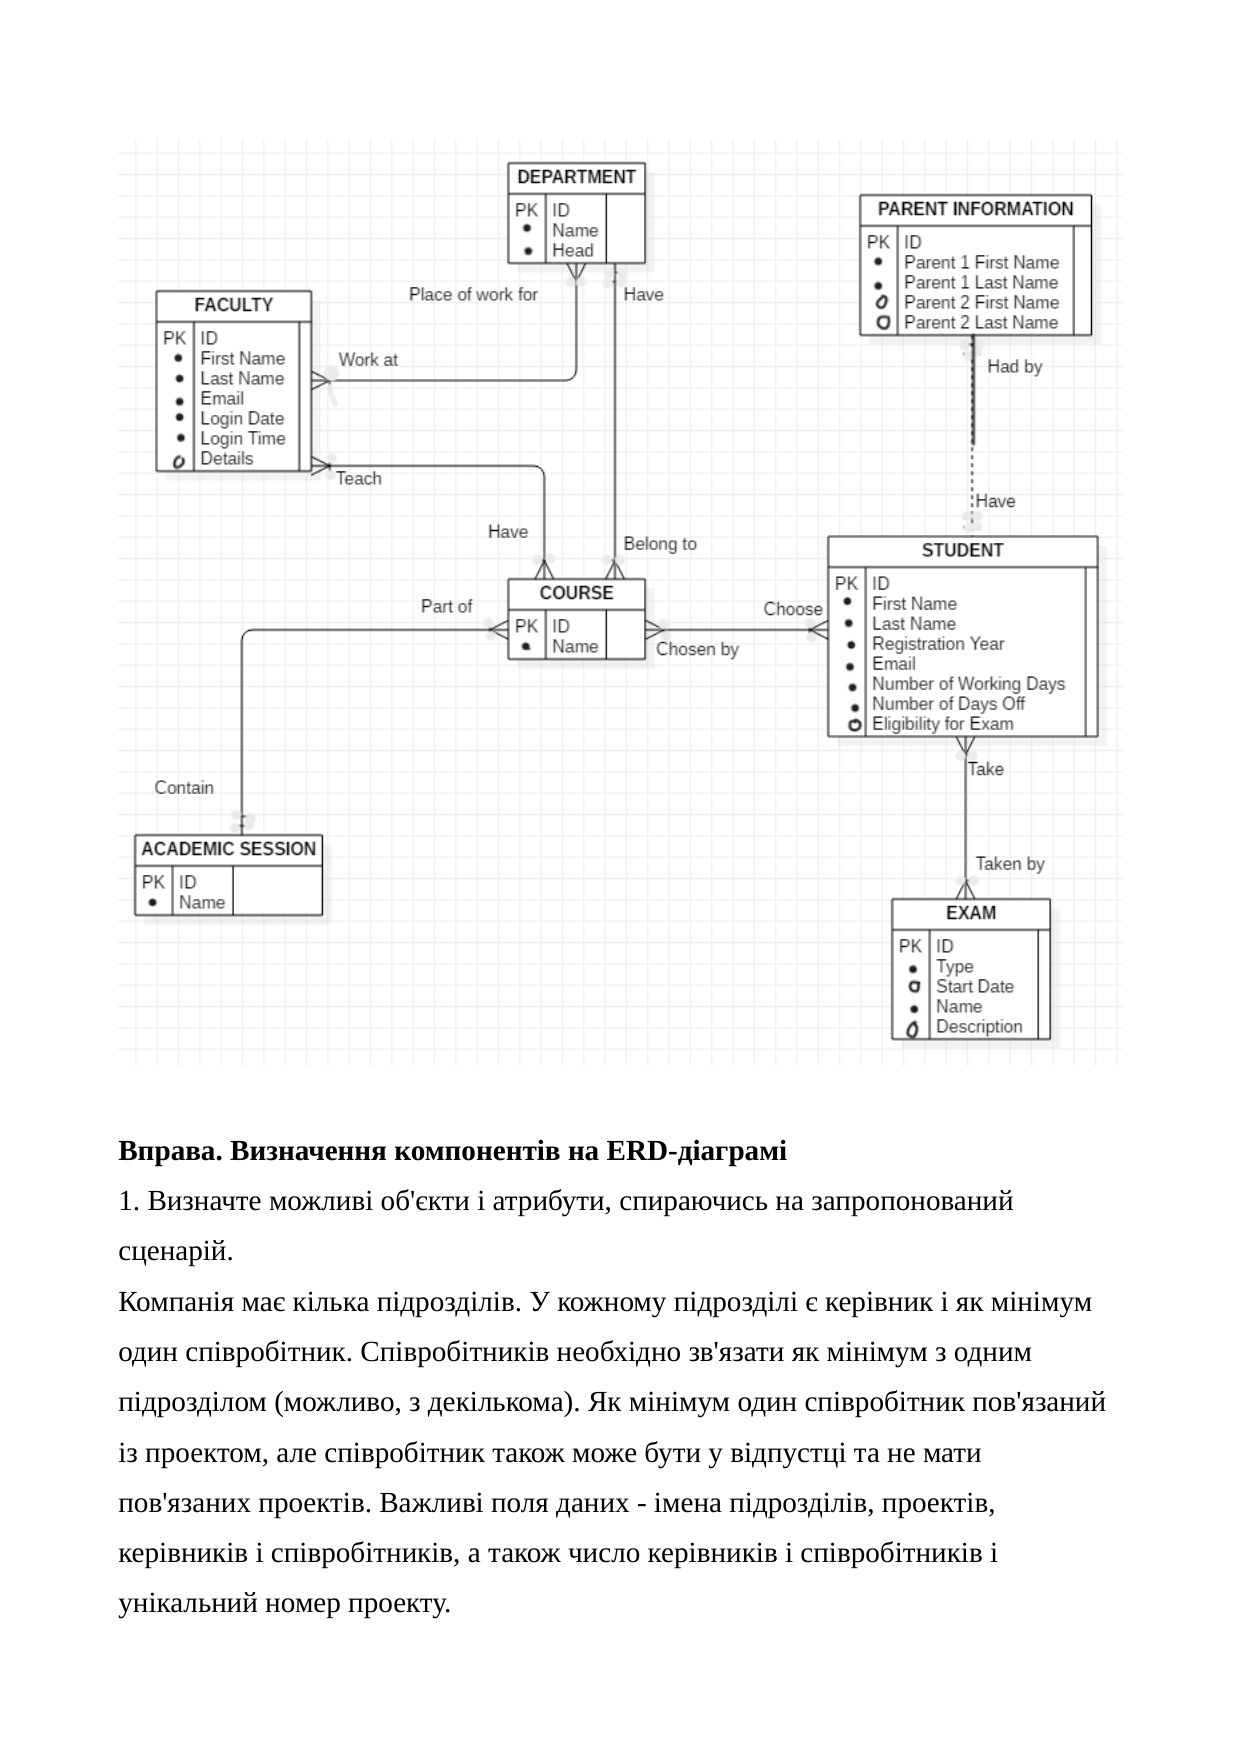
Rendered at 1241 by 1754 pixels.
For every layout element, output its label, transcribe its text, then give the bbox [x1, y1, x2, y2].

text Компанія має кілька підрозділів. У кожному підрозділі є керівник і як мінімум один співробітник. Співробітників необхідно зв'язати як мінімум з одним підрозділом (можливо, з декількома). Як мінімум один співробітник пов'язаний із проектом, але співробітник також може бути у відпустці та не мати пов'язаних проектів. Важливі поля даних - імена підрозділів, проектів, керівників і співробітників, а також число керівників і співробітників і унікальний номер проекту. [118, 1284, 1122, 1619]
text Вправа. Визначення компонентів на ERD-діаграмі [118, 1133, 1122, 1166]
picture [118, 139, 1123, 1066]
text 1. Визначте можливі об'єкти і атрибути, спираючись на запропонований сценарій. [118, 1183, 1122, 1267]
